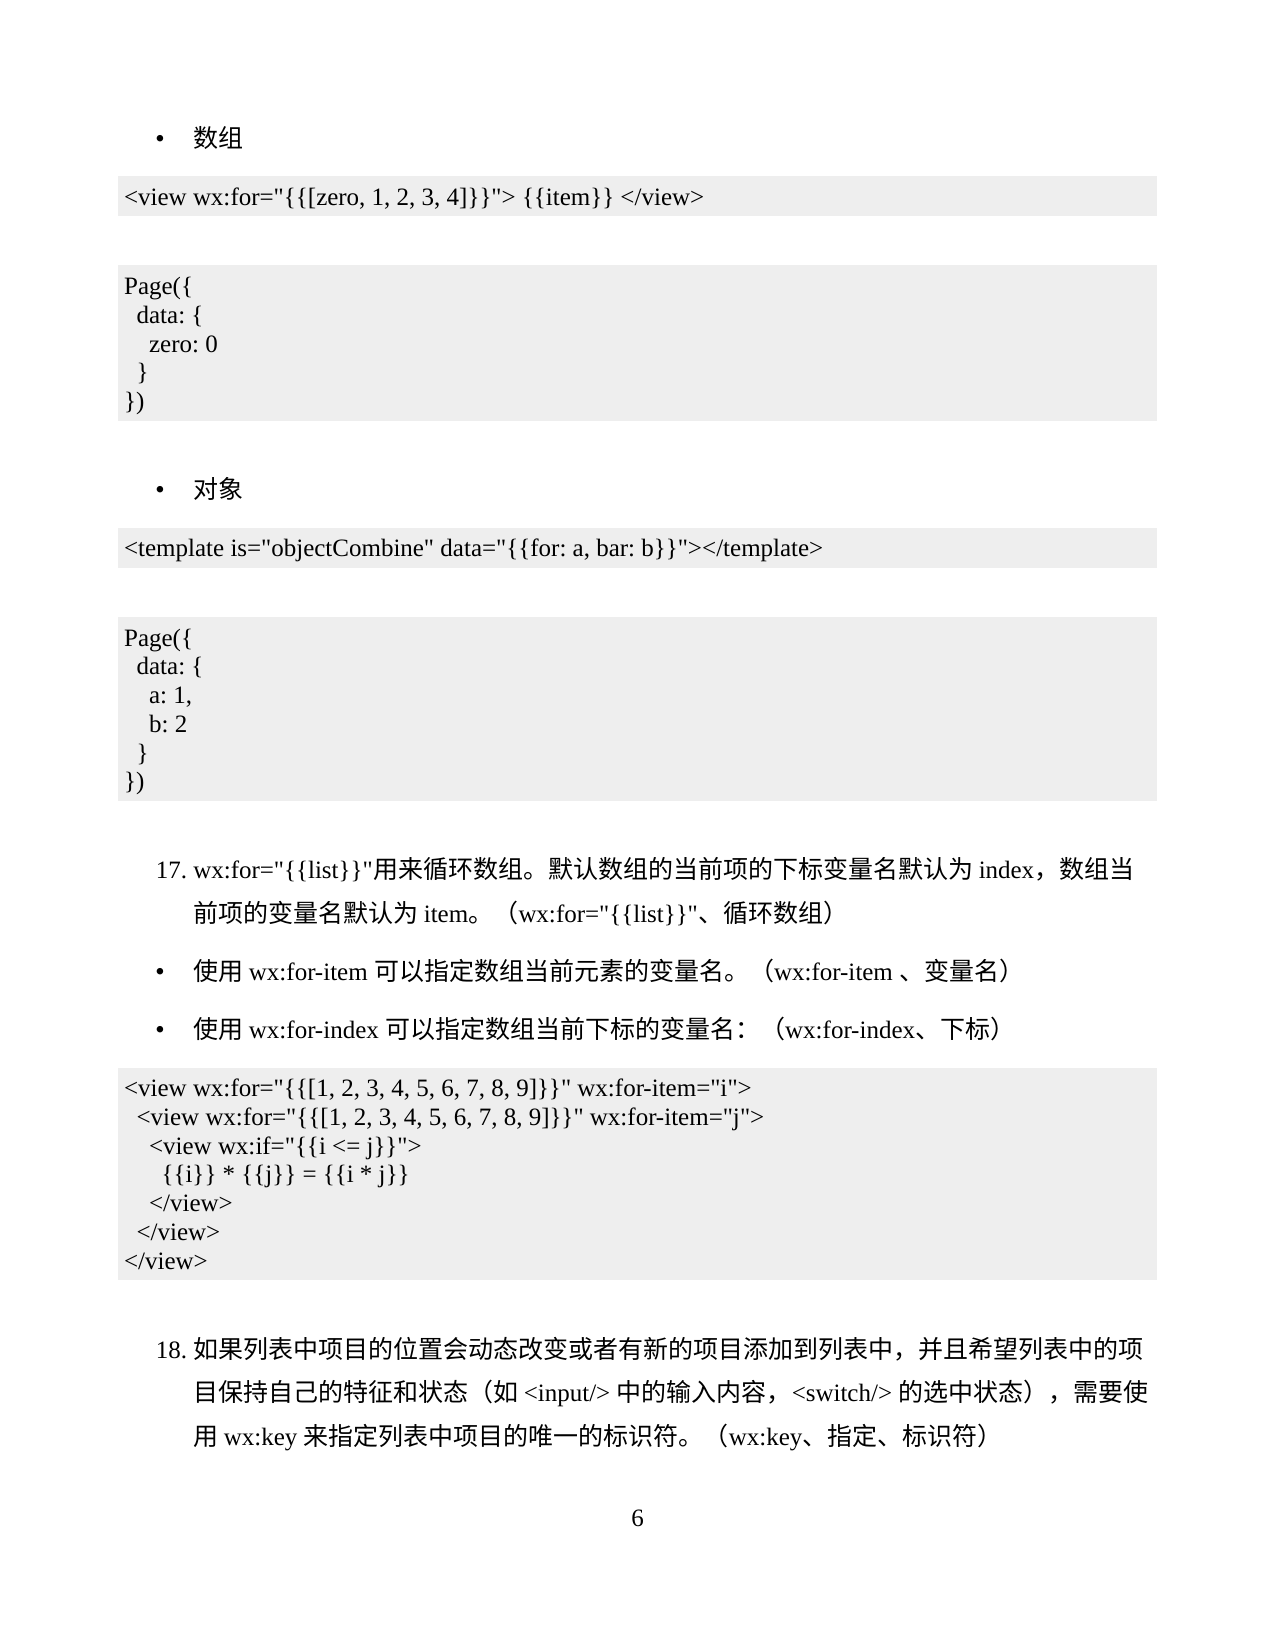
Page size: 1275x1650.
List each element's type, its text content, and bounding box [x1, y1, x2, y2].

list wx:for="{{list}}"用来循环数组。默认数组的当前项的下标变量名默认为 index，数组当前项的变量名默认为 item。（wx:for="{{list}}"、循环数组） [156, 850, 1157, 930]
list 使用 wx:for-item 可以指定数组当前元素的变量名。（wx:for-item 、变量名） [156, 951, 1157, 988]
list 如果列表中项目的位置会动态改变或者有新的项目添加到列表中，并且希望列表中的项目保持自己的特征和状态（如 <input/> 中的输入内容，<switch/> 的选中状态），需要使用 wx:key 来指定列表中项目的唯一的标识符。（wx:key、指定、标识符） [156, 1329, 1157, 1452]
table_header <view wx:for="{{[1, 2, 3, 4, 5, 6, 7, 8, 9]}}" wx:for-item="i"> <view wx:for="{{[1, 2, 3, 4, 5, 6, 7, 8, 9]}}" wx:for-item="j"> <view wx:if="{{i <= j}}"> {{i}} * {{j}} = {{i * j}} </view> </view> </view> [118, 1068, 1157, 1280]
list 数组 [156, 118, 1157, 154]
list 使用 wx:for-index 可以指定数组当前下标的变量名：（wx:for-index、下标） [156, 1009, 1157, 1046]
list 对象 [156, 470, 1157, 506]
table_header <view wx:for="{{[zero, 1, 2, 3, 4]}}"> {{item}} </view> [118, 176, 1157, 216]
table_header Page({ data: { a: 1, b: 2 } }) [118, 617, 1157, 801]
table_header Page({ data: { zero: 0 } }) [118, 265, 1157, 421]
table_header <template is="objectCombine" data="{{for: a, bar: b}}"></template> [118, 528, 1157, 568]
